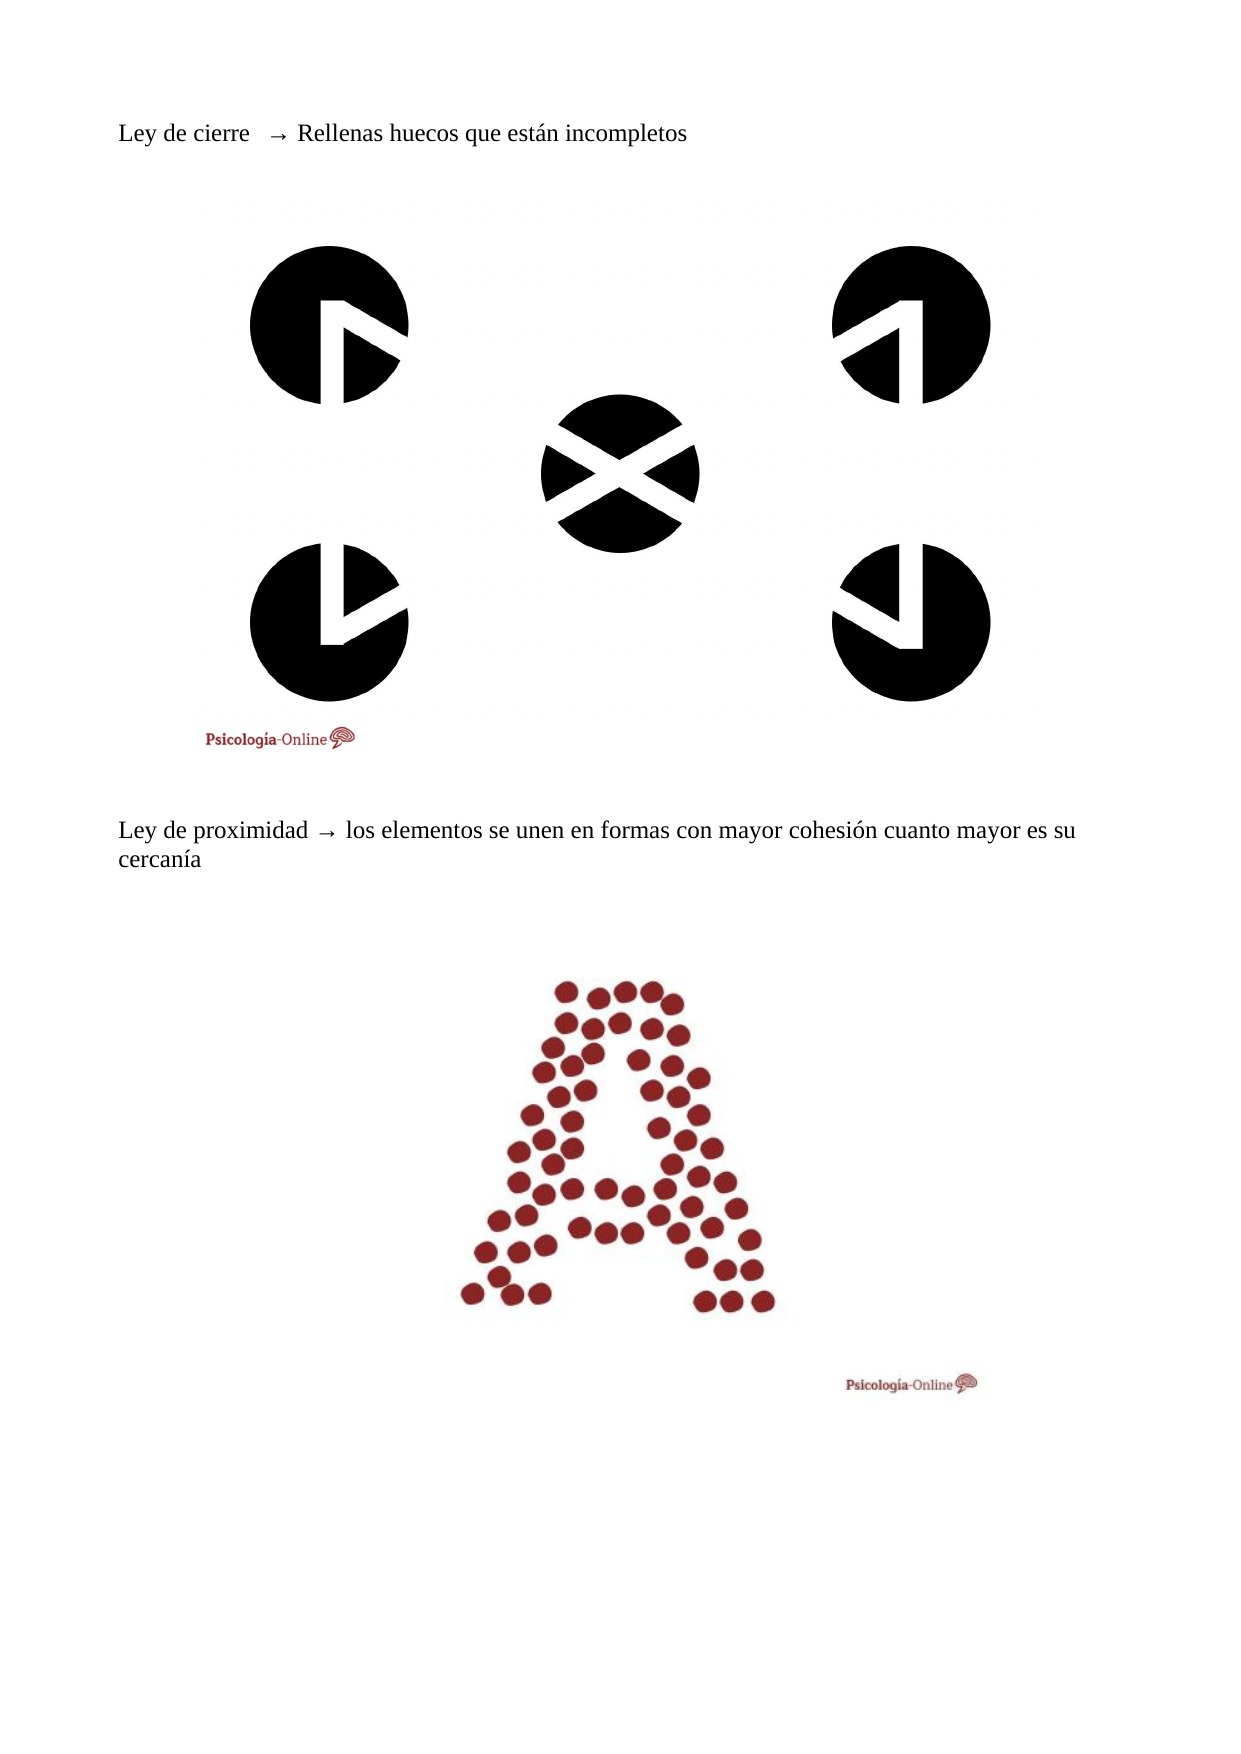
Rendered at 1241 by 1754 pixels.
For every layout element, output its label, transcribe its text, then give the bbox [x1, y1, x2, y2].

picture [193, 189, 1047, 758]
picture [245, 919, 995, 1420]
text Ley de cierre → Rellenas huecos que están incompletos [118, 118, 1122, 147]
text Ley de proximidad → los elementos se unen en formas con mayor cohesión cuanto mayor es su cercanía [118, 816, 1122, 873]
